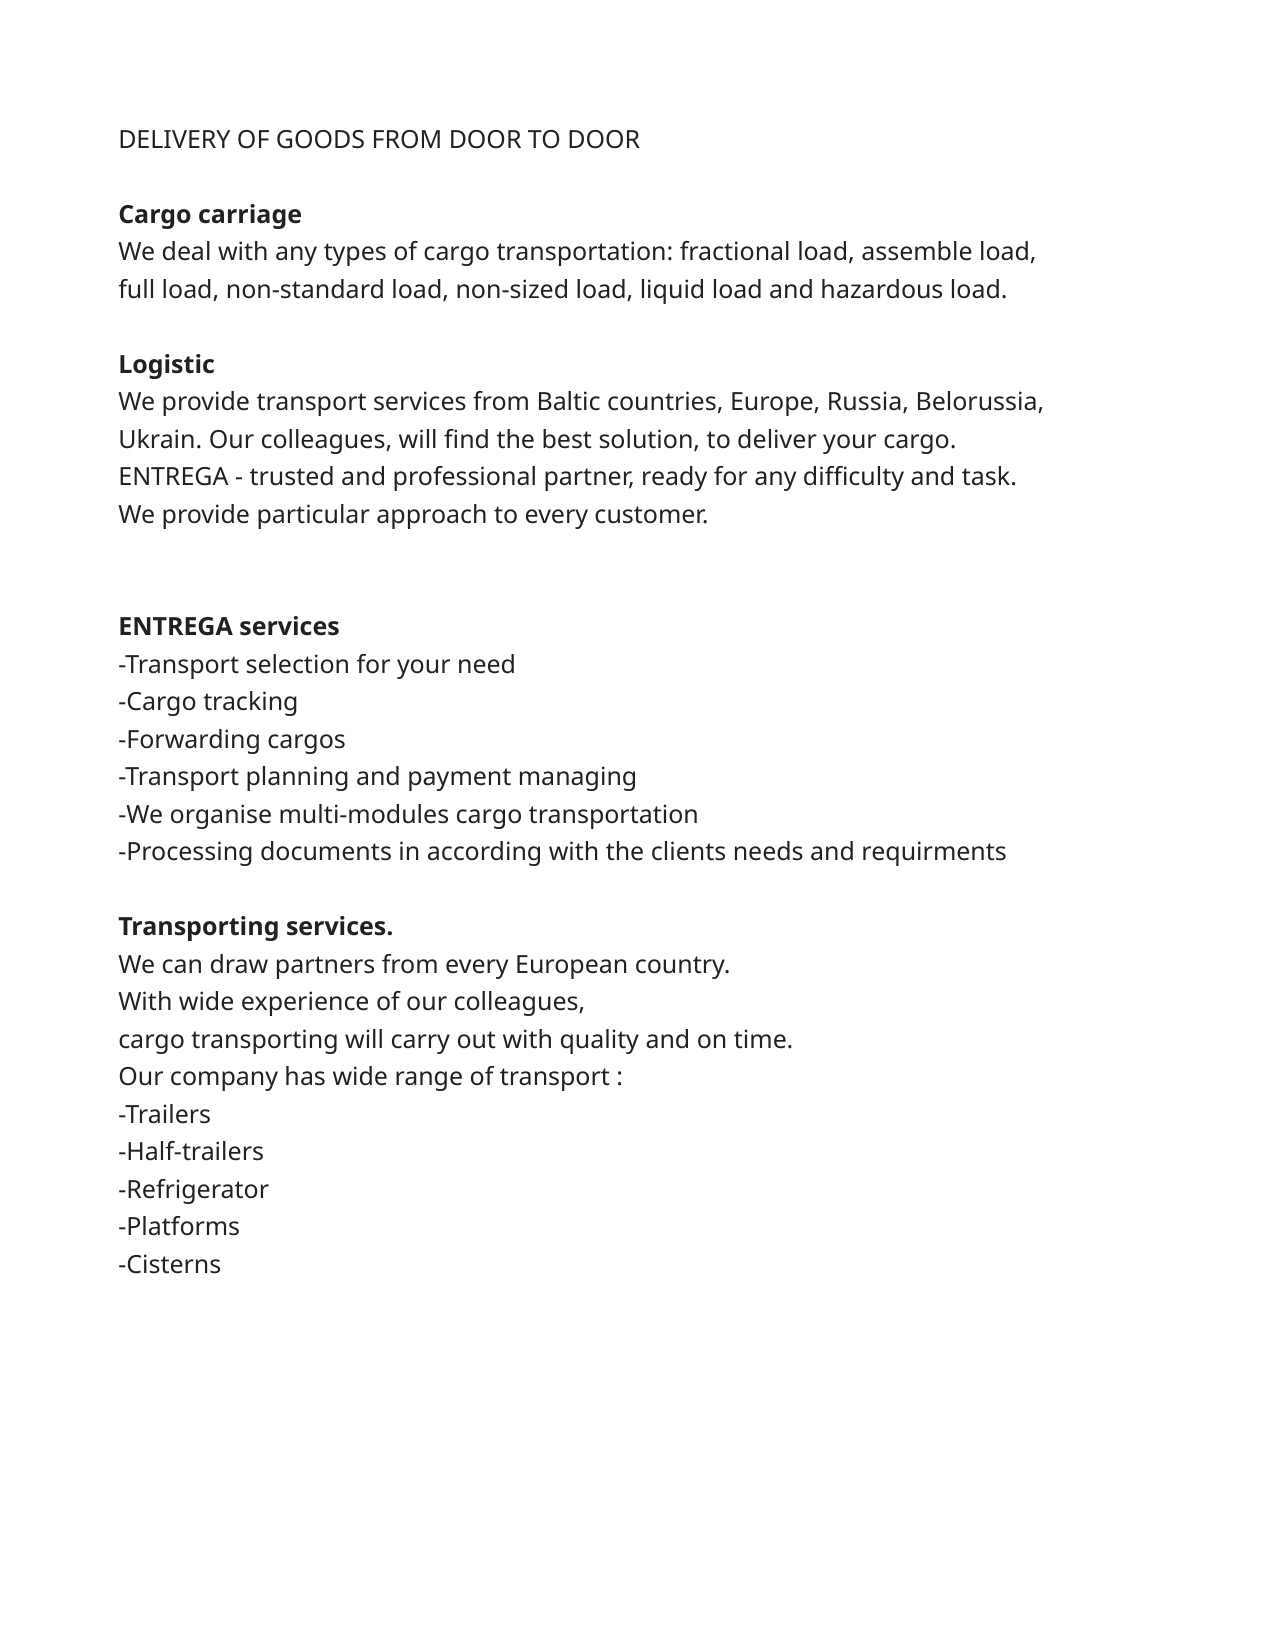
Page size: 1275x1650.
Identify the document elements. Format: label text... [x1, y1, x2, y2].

text ENTREGA - trusted and professional partner, ready for any difficulty and task. [118, 456, 1157, 493]
text We provide particular approach to every customer. [118, 493, 1157, 531]
text -Transport selection for your need [118, 643, 1157, 681]
text Our company has wide range of transport : [118, 1056, 1157, 1093]
text -Cisterns [118, 1243, 1157, 1281]
text -We organise multi-modules cargo transportation [118, 793, 1157, 831]
text -Transport planning and payment managing [118, 756, 1157, 793]
text We provide transport services from Baltic countries, Europe, Russia, Belorussia, [118, 381, 1157, 418]
text Cargo carriage [118, 193, 1157, 231]
text Transporting services. [118, 906, 1157, 943]
text -Trailers [118, 1093, 1157, 1131]
text cargo transporting will carry out with quality and on time. [118, 1018, 1157, 1056]
text -Processing documents in according with the clients needs and requirments [118, 831, 1157, 868]
text -Refrigerator [118, 1168, 1157, 1206]
text -Forwarding cargos [118, 718, 1157, 756]
text We can draw partners from every European country. [118, 943, 1157, 981]
text Ukrain. Our colleagues, will find the best solution, to deliver your cargo. [118, 418, 1157, 456]
text We deal with any types of cargo transportation: fractional load, assemble load, [118, 231, 1157, 268]
text -Half-trailers [118, 1131, 1157, 1168]
text Logistic [118, 343, 1157, 381]
text -Cargo tracking [118, 681, 1157, 718]
text ENTREGA services [118, 606, 1157, 643]
text DELIVERY OF GOODS FROM DOOR TO DOOR [118, 118, 1157, 156]
text -Platforms [118, 1206, 1157, 1243]
text With wide experience of our colleagues, [118, 981, 1157, 1018]
text full load, non-standard load, non-sized load, liquid load and hazardous load. [118, 268, 1157, 306]
